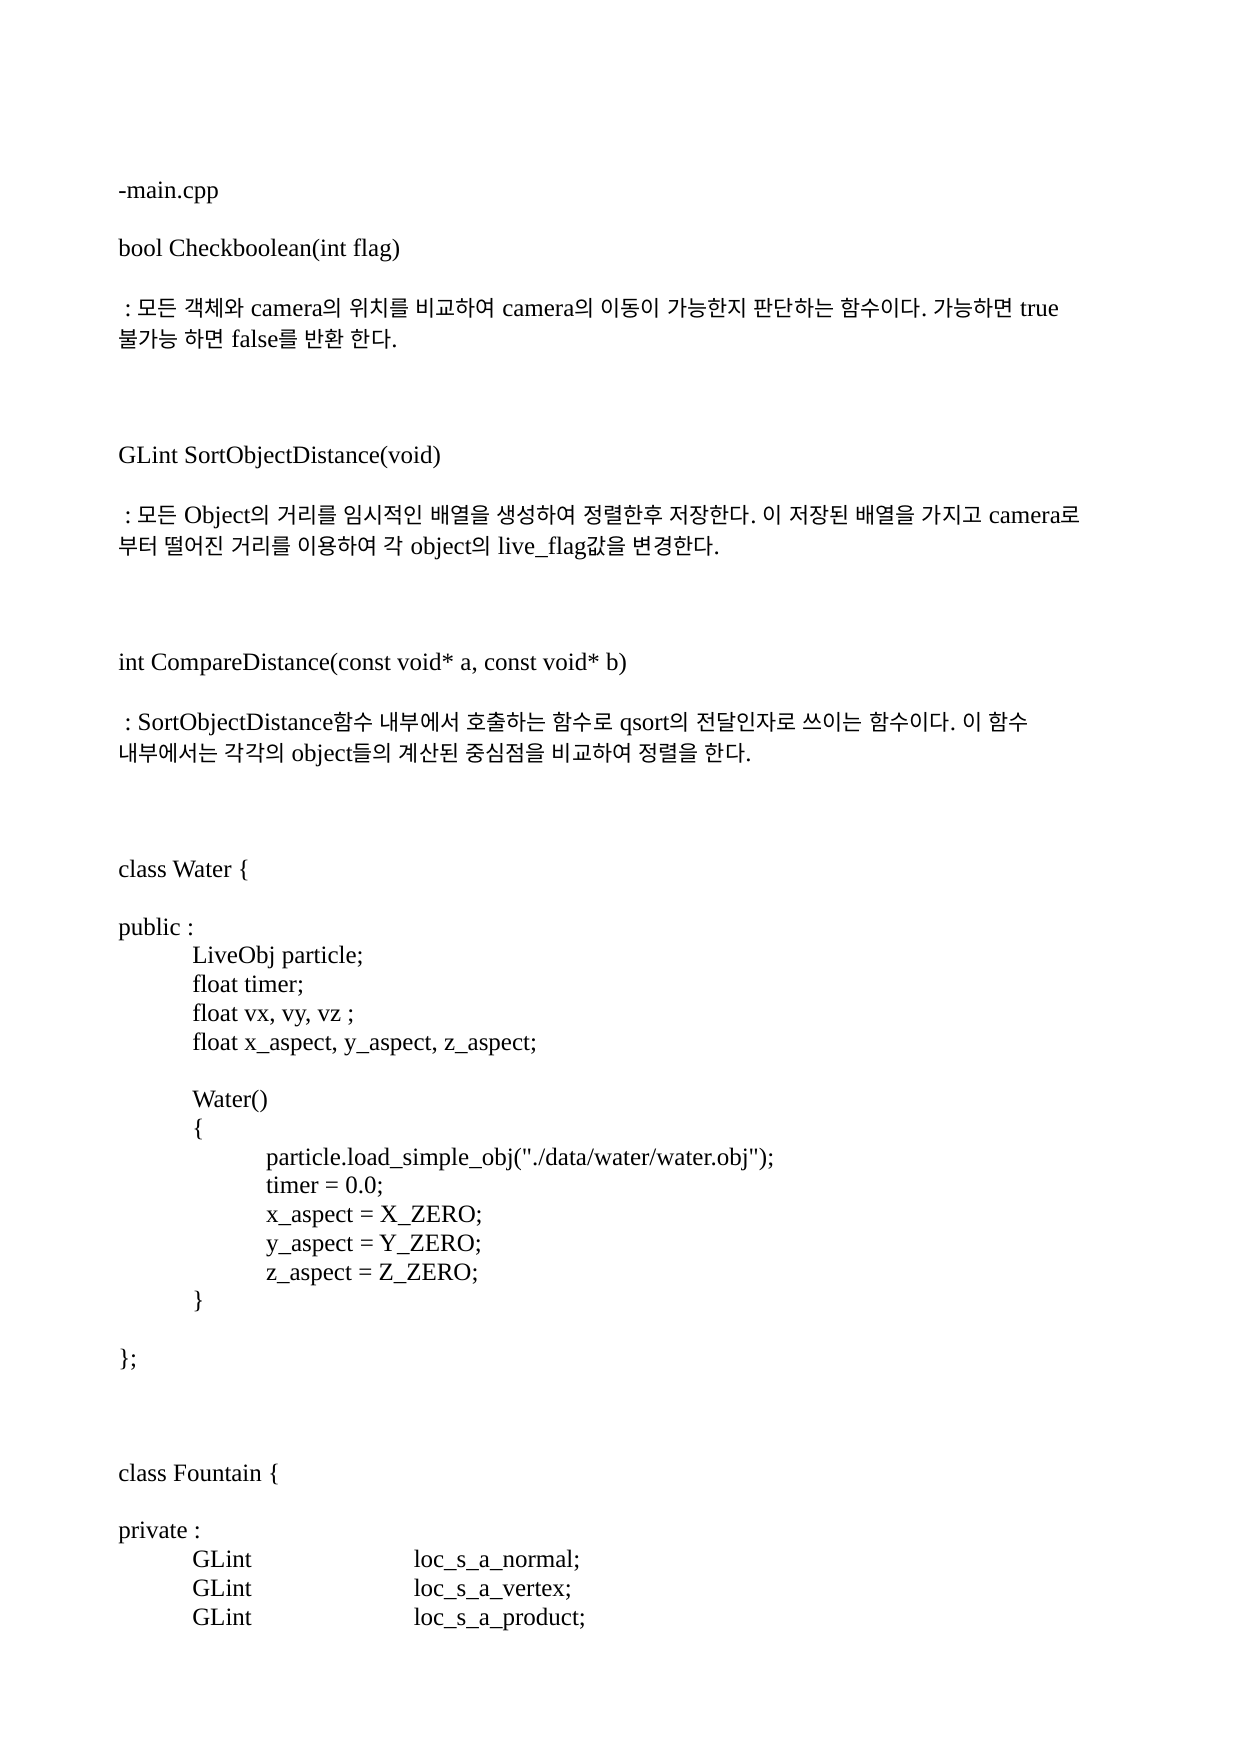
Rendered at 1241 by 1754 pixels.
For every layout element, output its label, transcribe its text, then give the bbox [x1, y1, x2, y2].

text GLint loc_s_a_vertex; [118, 1573, 1122, 1602]
text class Water { [118, 854, 1122, 883]
text float vx, vy, vz ; [118, 998, 1122, 1027]
text }; [118, 1343, 1122, 1372]
text z_aspect = Z_ZERO; [118, 1257, 1122, 1286]
text : 모든 객체와 camera의 위치를 비교하여 camera의 이동이 가능한지 판단하는 함수이다. 가능하면 true 불가능 하면 false를 반환 한다. [118, 291, 1122, 354]
text x_aspect = X_ZERO; [118, 1199, 1122, 1228]
text y_aspect = Y_ZERO; [118, 1228, 1122, 1257]
text public : [118, 912, 1122, 941]
text private : [118, 1516, 1122, 1544]
text LiveObj particle; [118, 941, 1122, 969]
text } [118, 1286, 1122, 1314]
text -main.cpp [118, 176, 1122, 204]
text Water() [118, 1084, 1122, 1113]
text bool Checkboolean(int flag) [118, 233, 1122, 262]
text float x_aspect, y_aspect, z_aspect; [118, 1027, 1122, 1056]
text particle.load_simple_obj("./data/water/water.obj"); [118, 1142, 1122, 1171]
text int CompareDistance(const void* a, const void* b) [118, 647, 1122, 676]
text : 모든 Object의 거리를 임시적인 배열을 생성하여 정렬한후 저장한다. 이 저장된 배열을 가지고 camera로 부터 떨어진 거리를 이용하여 각 object의 live_flag값을 변경한다. [118, 498, 1122, 561]
text class Fountain { [118, 1458, 1122, 1487]
text GLint loc_s_a_normal; [118, 1544, 1122, 1573]
text float timer; [118, 969, 1122, 998]
text { [118, 1113, 1122, 1142]
text : SortObjectDistance함수 내부에서 호출하는 함수로 qsort의 전달인자로 쓰이는 함수이다. 이 함수 내부에서는 각각의 object들의 계산된 중심점을 비교하여 정렬을 한다. [118, 705, 1122, 768]
text GLint loc_s_a_product; [118, 1602, 1122, 1631]
text GLint SortObjectDistance(void) [118, 440, 1122, 469]
text timer = 0.0; [118, 1171, 1122, 1199]
